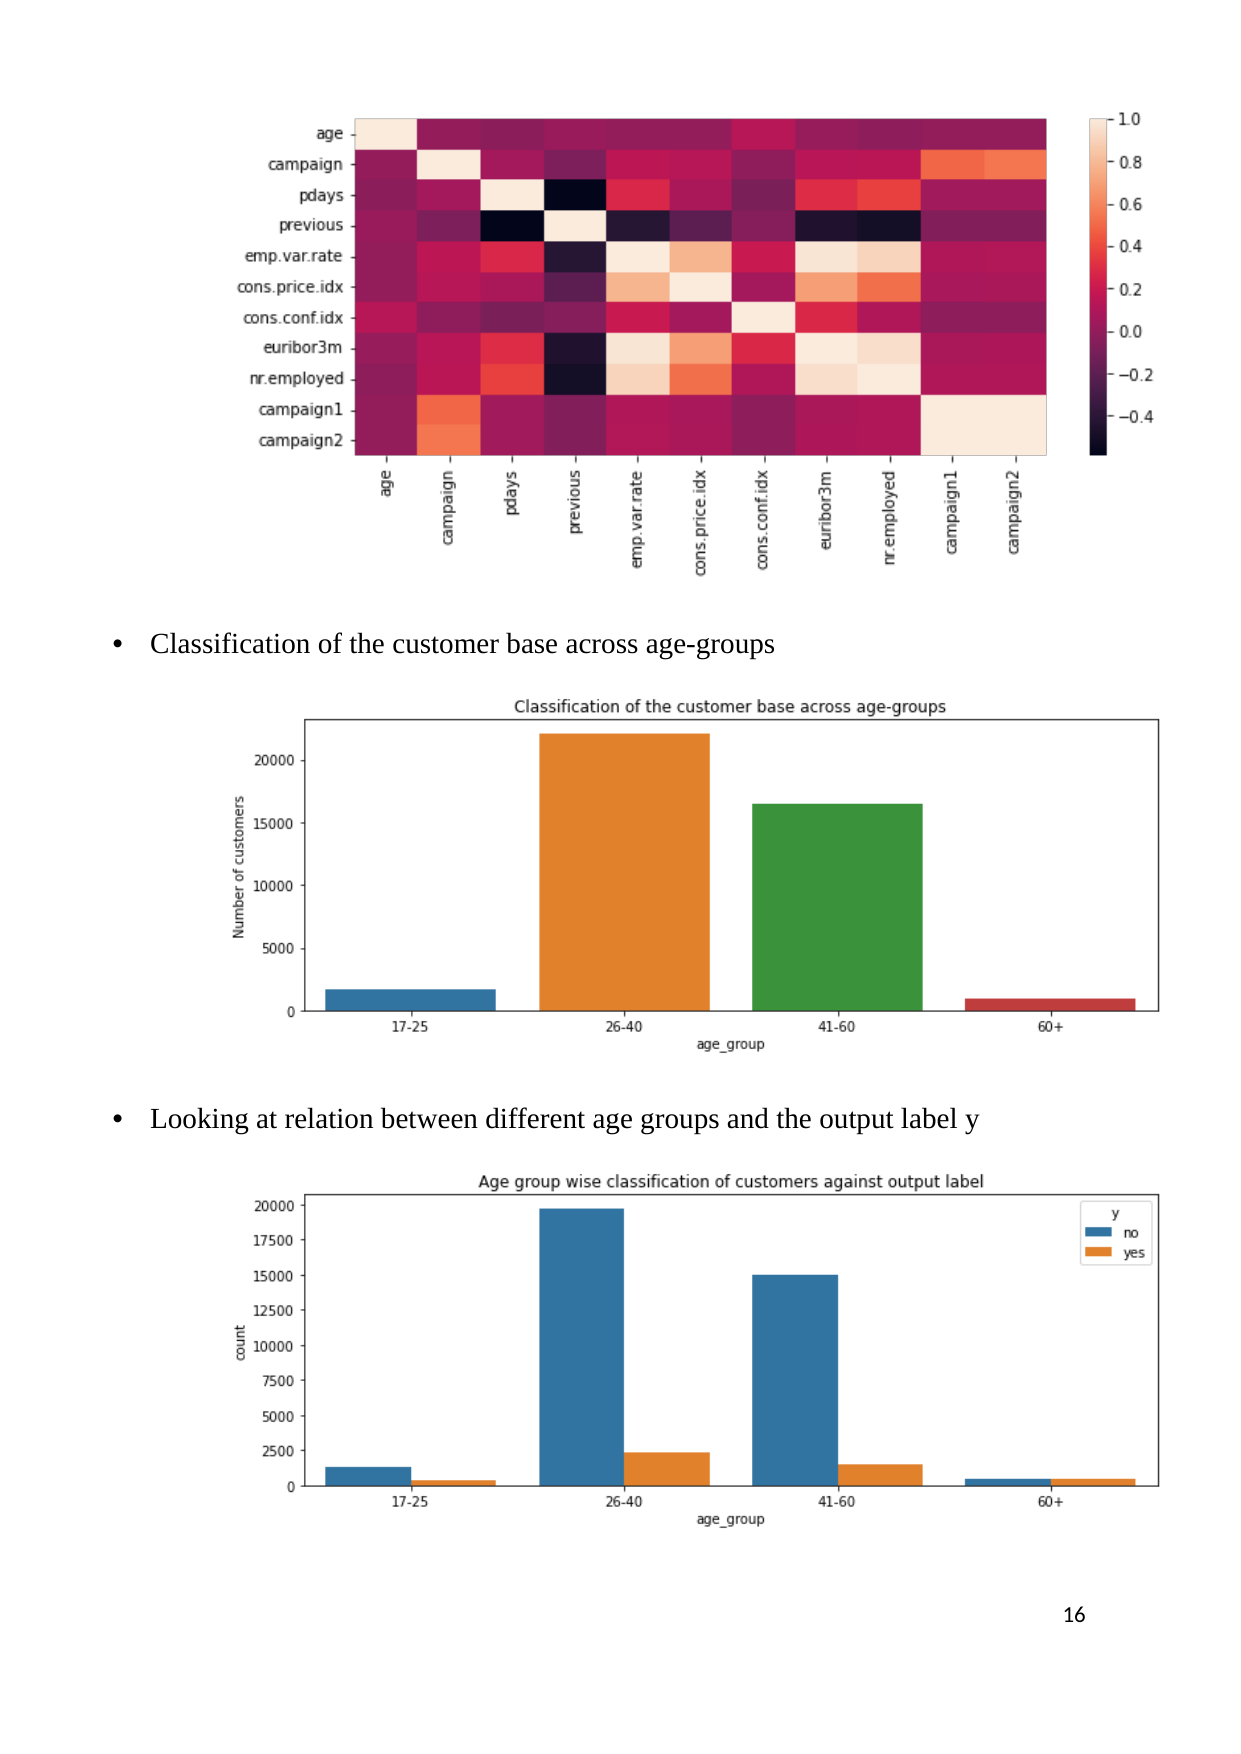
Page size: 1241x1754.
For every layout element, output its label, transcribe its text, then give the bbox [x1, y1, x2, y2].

list Looking at relation between different age groups and the output label y [112, 1101, 1092, 1135]
list Classification of the customer base across age-groups [112, 626, 1092, 660]
